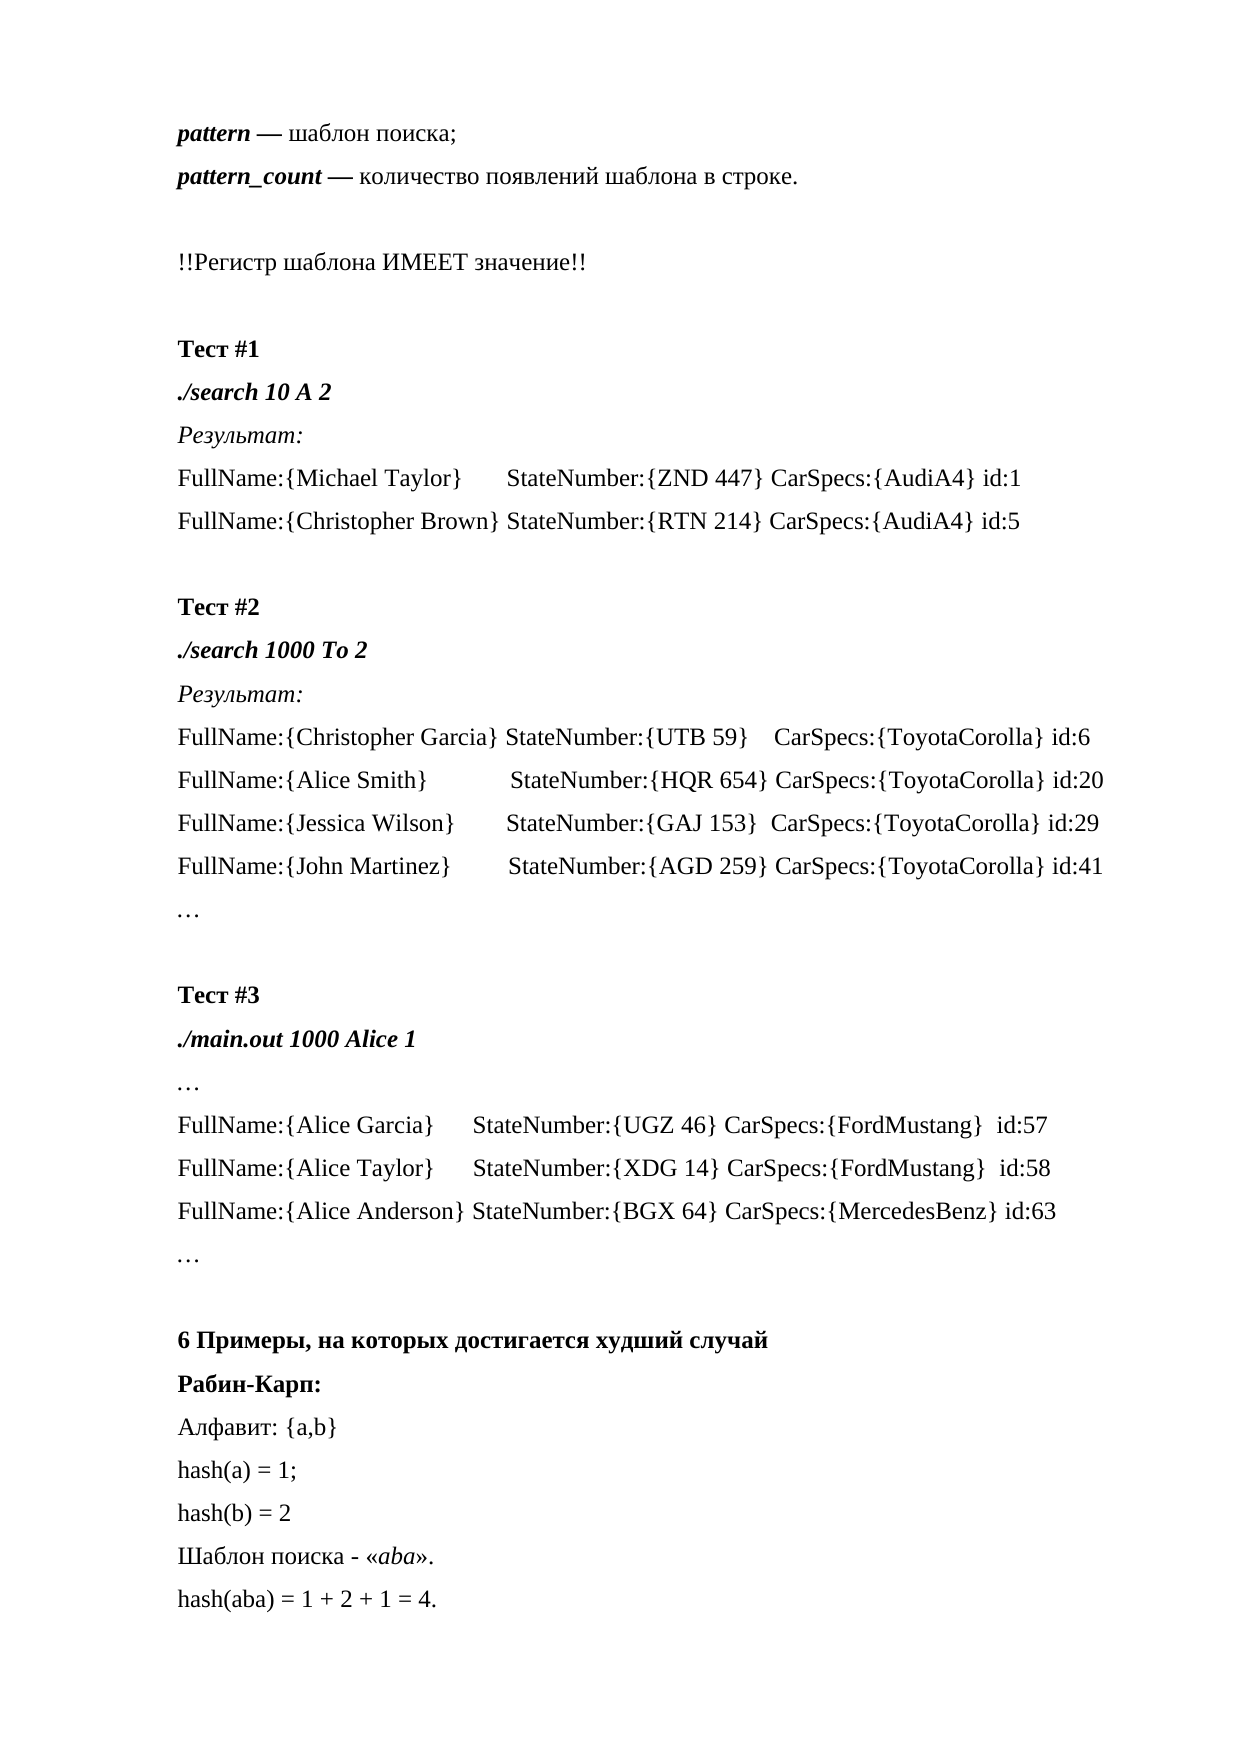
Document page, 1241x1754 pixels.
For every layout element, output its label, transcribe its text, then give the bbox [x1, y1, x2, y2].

text FullName:{Christopher Garcia} StateNumber:{UTB 59} СarSpecs:{ToyotaCorolla} id:6 [177, 722, 1152, 751]
text … [177, 894, 1152, 923]
text Результат: [177, 420, 1152, 449]
text 6 Примеры, на которых достигается худший случай [177, 1326, 1152, 1354]
text FullName:{John Martinez} StateNumber:{AGD 259} CarSpecs:{ToyotaCorolla} id:41 [177, 851, 1152, 880]
text … [177, 1239, 1152, 1268]
text FullName:{Alice Taylor} StateNumber:{XDG 14} CarSpecs:{FordMustang} id:58 [177, 1153, 1152, 1182]
text FullName:{Christopher Brown} StateNumber:{RTN 214} CarSpecs:{AudiA4} id:5 [177, 506, 1152, 535]
text … [177, 1067, 1152, 1096]
text ./main.out 1000 Alice 1 [177, 1024, 1152, 1052]
text FullName:{Alice Garcia} StateNumber:{UGZ 46} CarSpecs:{FordMustang} id:57 [177, 1110, 1152, 1139]
text hash(b) = 2 [177, 1498, 1152, 1527]
text pattern — шаблон поиска; [177, 118, 1152, 147]
text FullName:{Michael Taylor} StateNumber:{ZND 447} CarSpecs:{AudiA4} id:1 [177, 463, 1152, 492]
text ./search 1000 To 2 [177, 636, 1152, 664]
text pattern_count — количество появлений шаблона в строке. [177, 161, 1152, 190]
text hash(aba) = 1 + 2 + 1 = 4. [177, 1584, 1152, 1613]
text ./search 10 A 2 [177, 377, 1152, 406]
text Алфавит: {a,b} [177, 1412, 1152, 1441]
text Тест #1 [177, 334, 1152, 362]
text Шаблон поиска - «aba». [177, 1541, 1152, 1570]
text !!Регистр шаблона ИМЕЕТ значение!! [177, 247, 1152, 276]
text FullName:{Alice Anderson} StateNumber:{BGX 64} CarSpecs:{MercedesBenz} id:63 [177, 1196, 1152, 1225]
text Тест #2 [177, 592, 1152, 621]
text hash(a) = 1; [177, 1455, 1152, 1484]
text Тест #3 [177, 981, 1152, 1009]
text FullName:{Alice Smith} StateNumber:{HQR 654} CarSpecs:{ToyotaCorolla} id:20 [177, 765, 1152, 794]
text FullName:{Jessica Wilson} StateNumber:{GAJ 153} CarSpecs:{ToyotaCorolla} id:29 [177, 808, 1152, 837]
text Результат: [177, 679, 1152, 707]
text Рабин-Карп: [177, 1369, 1152, 1397]
